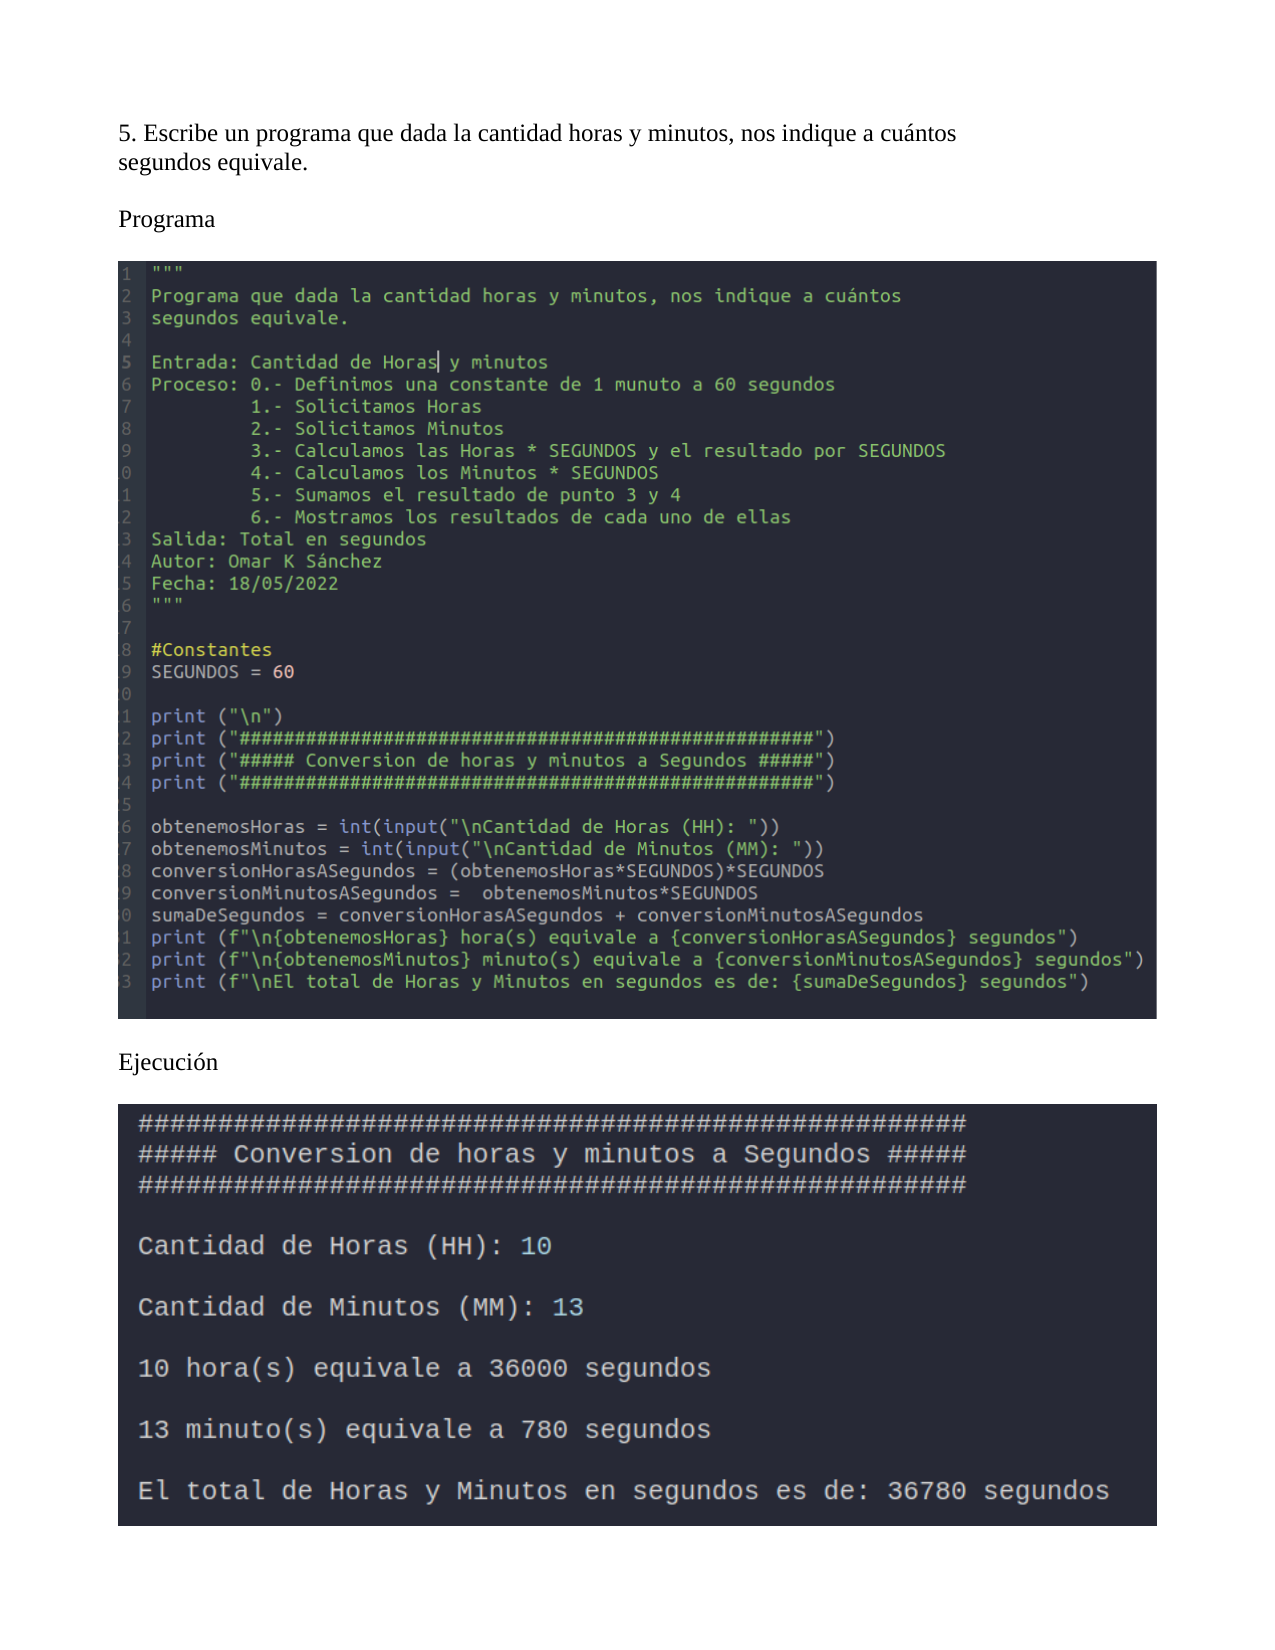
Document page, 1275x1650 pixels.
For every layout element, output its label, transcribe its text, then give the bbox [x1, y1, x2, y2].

text Programa [118, 204, 1157, 233]
text Ejecución [118, 1047, 1157, 1076]
picture [118, 1104, 1157, 1526]
text 5. Escribe un programa que dada la cantidad horas y minutos, nos indique a cuántos segundos equivale. [118, 118, 1157, 176]
picture [118, 261, 1157, 1019]
